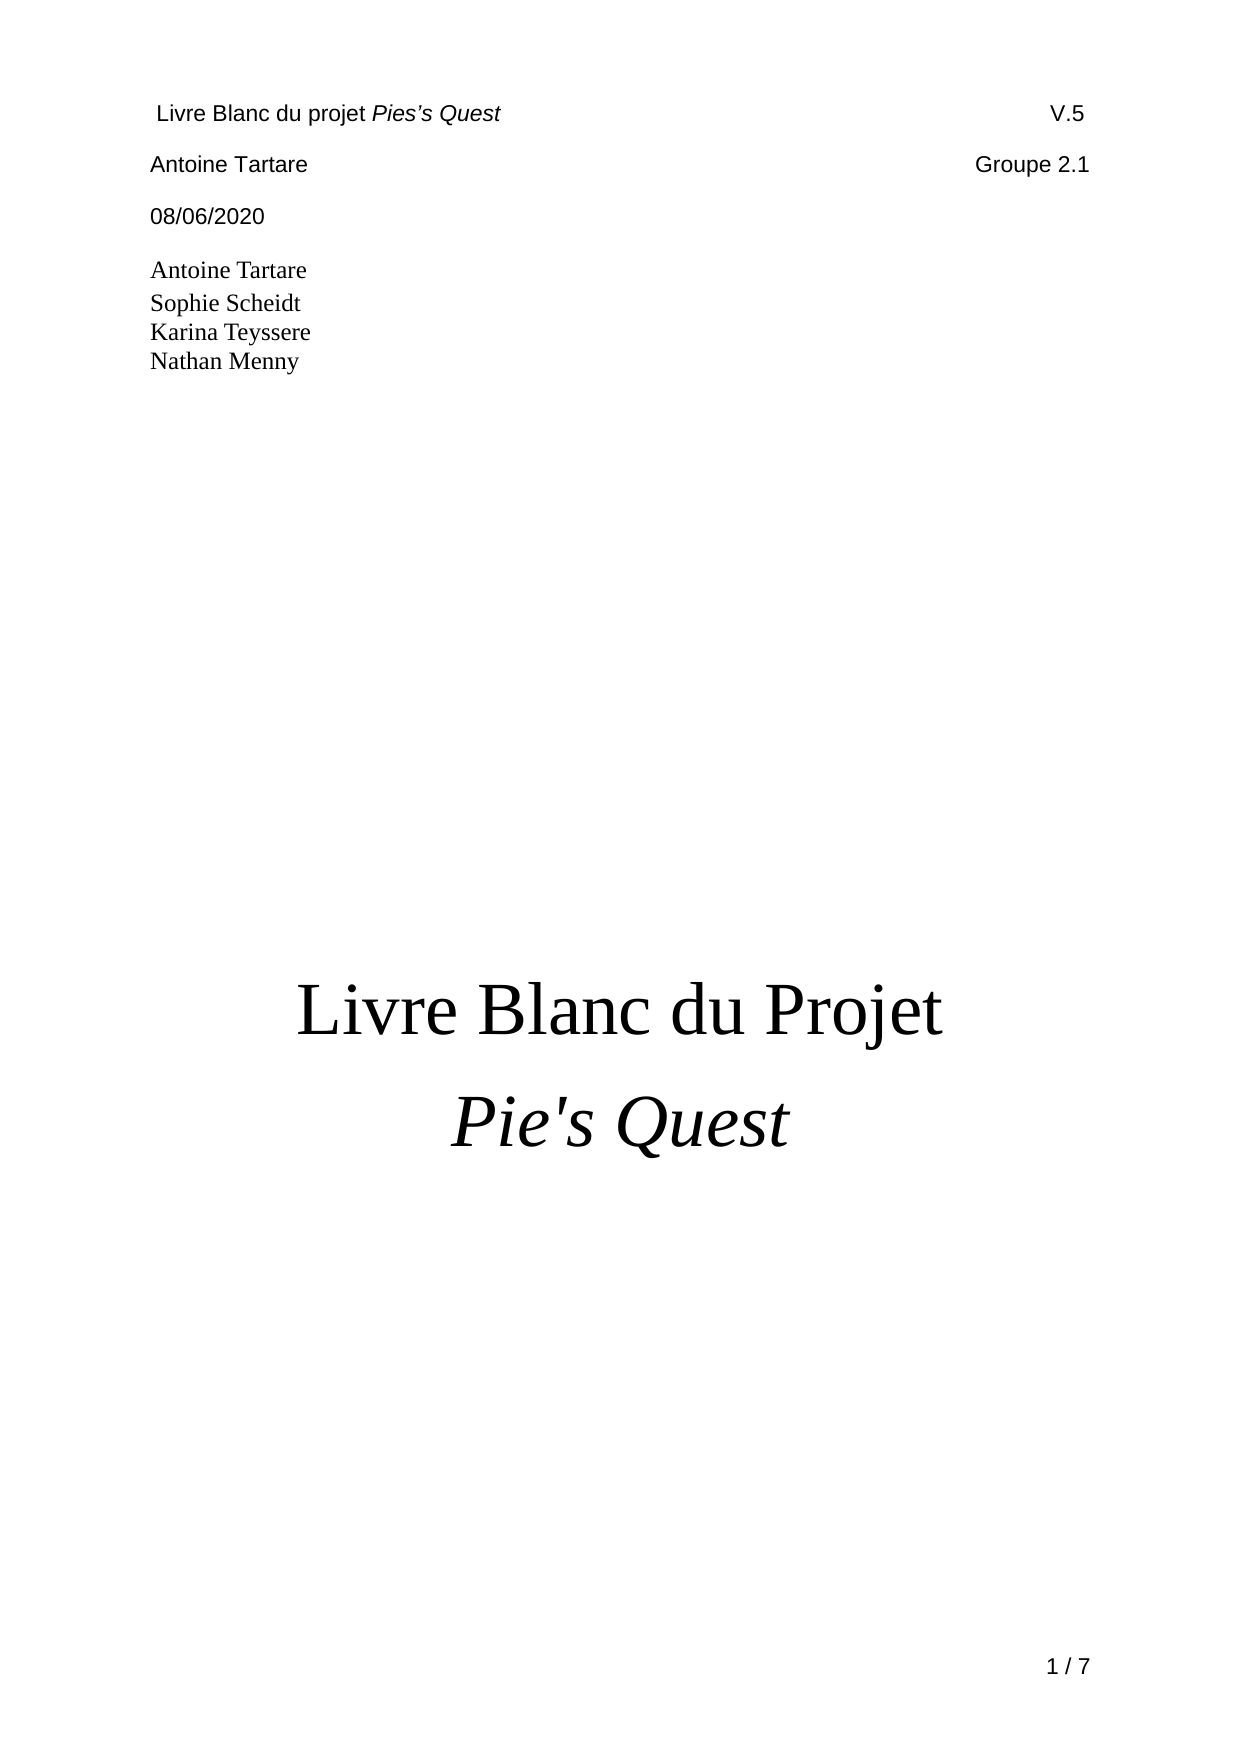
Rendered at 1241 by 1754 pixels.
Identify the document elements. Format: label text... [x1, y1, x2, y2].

text Karina Teyssere [150, 317, 1090, 346]
text Sophie Scheidt [150, 288, 1090, 317]
text Nathan Menny [150, 346, 1090, 375]
text Pie's Quest [150, 1076, 1090, 1162]
text Livre Blanc du Projet [150, 964, 1090, 1051]
text Antoine Tartare [150, 255, 1090, 284]
